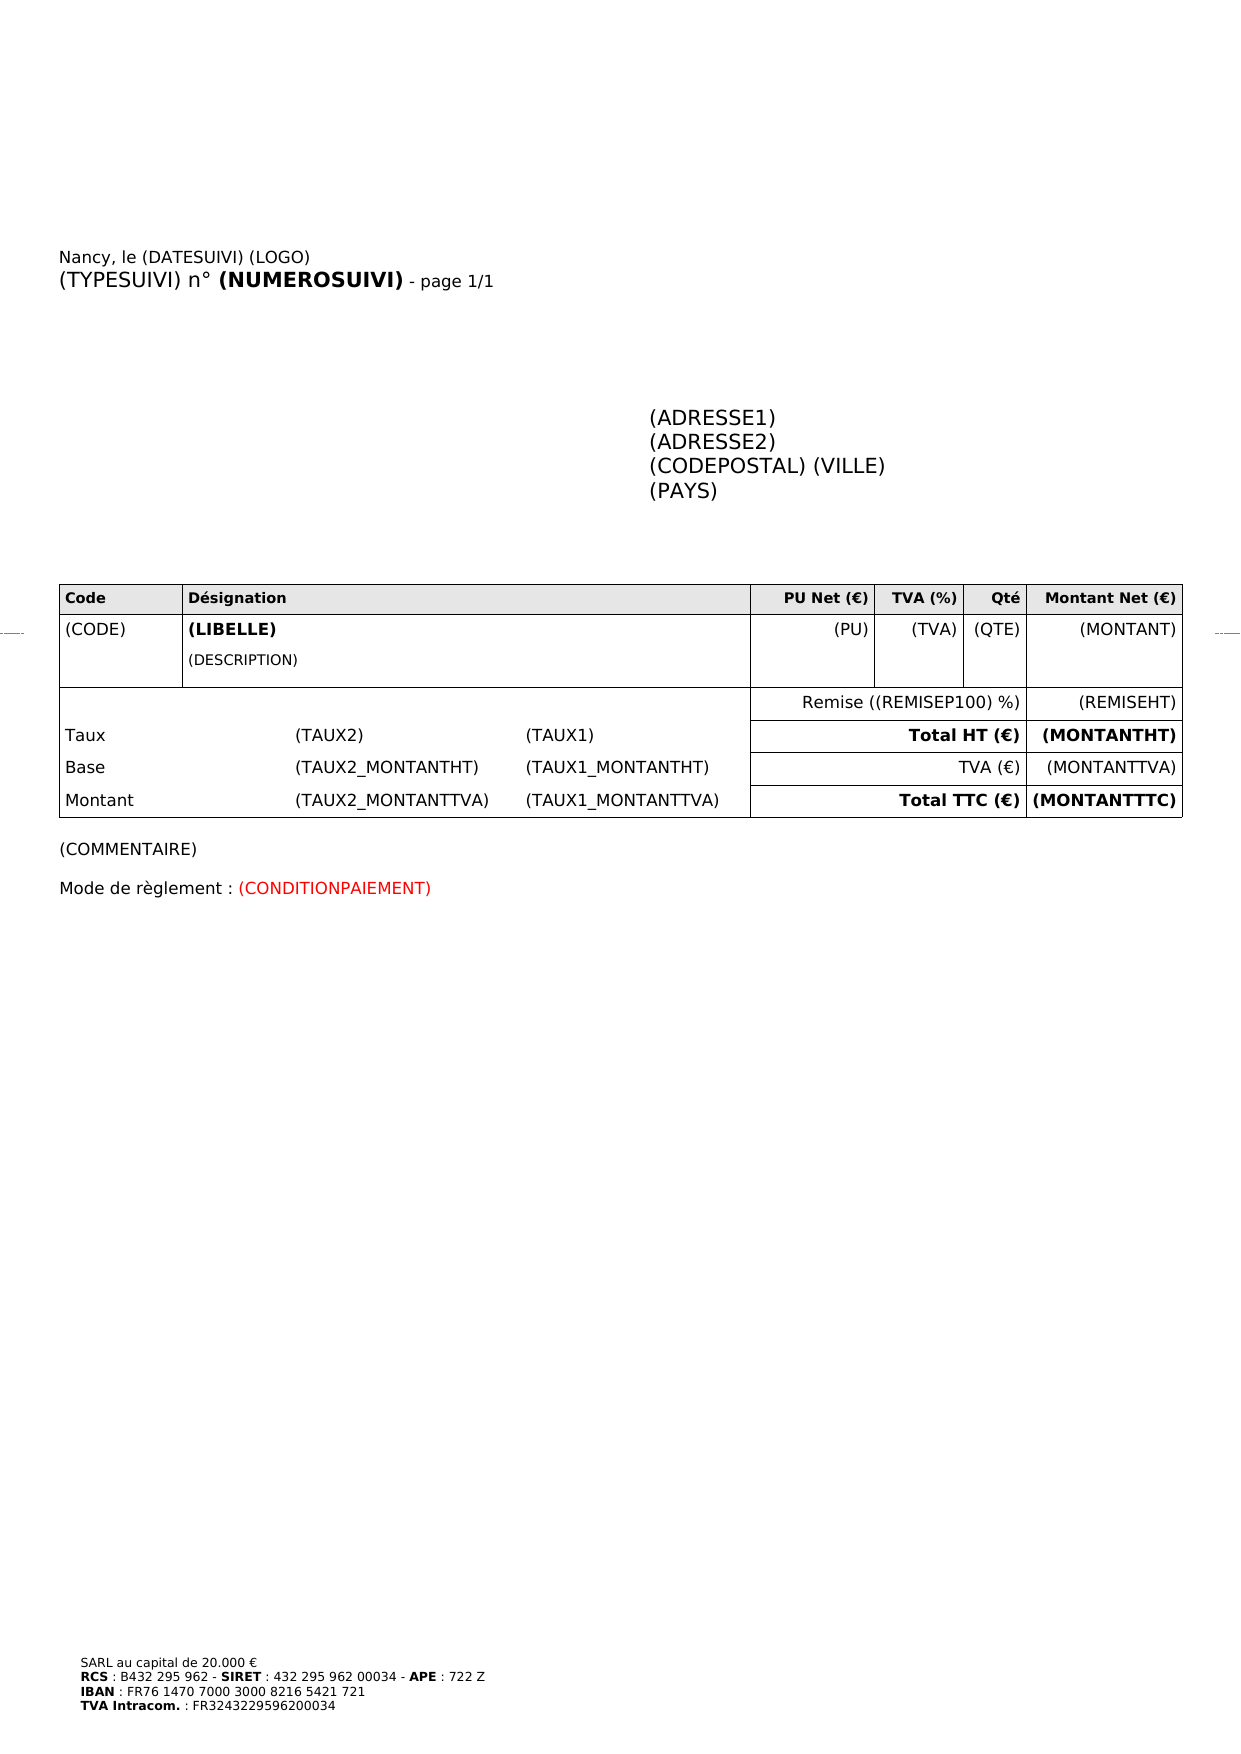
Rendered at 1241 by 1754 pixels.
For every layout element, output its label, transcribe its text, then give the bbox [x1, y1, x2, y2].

table_cell Remise ((REMISEP100) %) [751, 688, 1026, 719]
table_cell (CODE) [60, 615, 182, 687]
table_cell (MONTANT) [1027, 615, 1182, 687]
table_cell Base [60, 752, 289, 784]
table_cell (TAUX2_MONTANTTVA) [289, 785, 519, 817]
table_cell (MONTANTTTC) [1027, 786, 1182, 817]
table_cell (TAUX1) [520, 720, 750, 752]
table_cell Montant [60, 785, 289, 817]
table_header Montant Net (€) [1027, 585, 1182, 614]
table_header TVA (%) [875, 585, 963, 614]
table_cell [520, 688, 750, 719]
text Mode de règlement : (CONDITIONPAIEMENT) [59, 879, 1181, 898]
table_cell (REMISEHT) [1027, 688, 1182, 719]
table_header PU Net (€) [751, 585, 874, 614]
table_cell (QTE) [964, 615, 1026, 687]
table_cell Total HT (€) [751, 721, 1026, 752]
text (COMMENTAIRE) [59, 840, 1181, 860]
table_cell [289, 688, 519, 719]
table_cell (MONTANTHT) [1027, 721, 1182, 752]
table_header Qté [964, 585, 1026, 614]
table_cell Taux [60, 720, 289, 752]
table_header Désignation [183, 585, 750, 614]
table_cell (TAUX2) [289, 720, 519, 752]
table_header Code [60, 585, 182, 614]
table_cell (TAUX1_MONTANTHT) [520, 752, 750, 784]
table_cell (MONTANTTVA) [1027, 753, 1182, 784]
table_cell (LIBELLE) (DESCRIPTION) [183, 615, 750, 687]
table_cell TVA (€) [751, 753, 1026, 784]
table_cell (TVA) [875, 615, 963, 687]
table_cell Total TTC (€) [751, 786, 1026, 817]
table_cell [60, 688, 289, 719]
table_cell (PU) [751, 615, 874, 687]
table_cell (TAUX2_MONTANTHT) [289, 752, 519, 784]
table_cell (TAUX1_MONTANTTVA) [520, 785, 750, 817]
